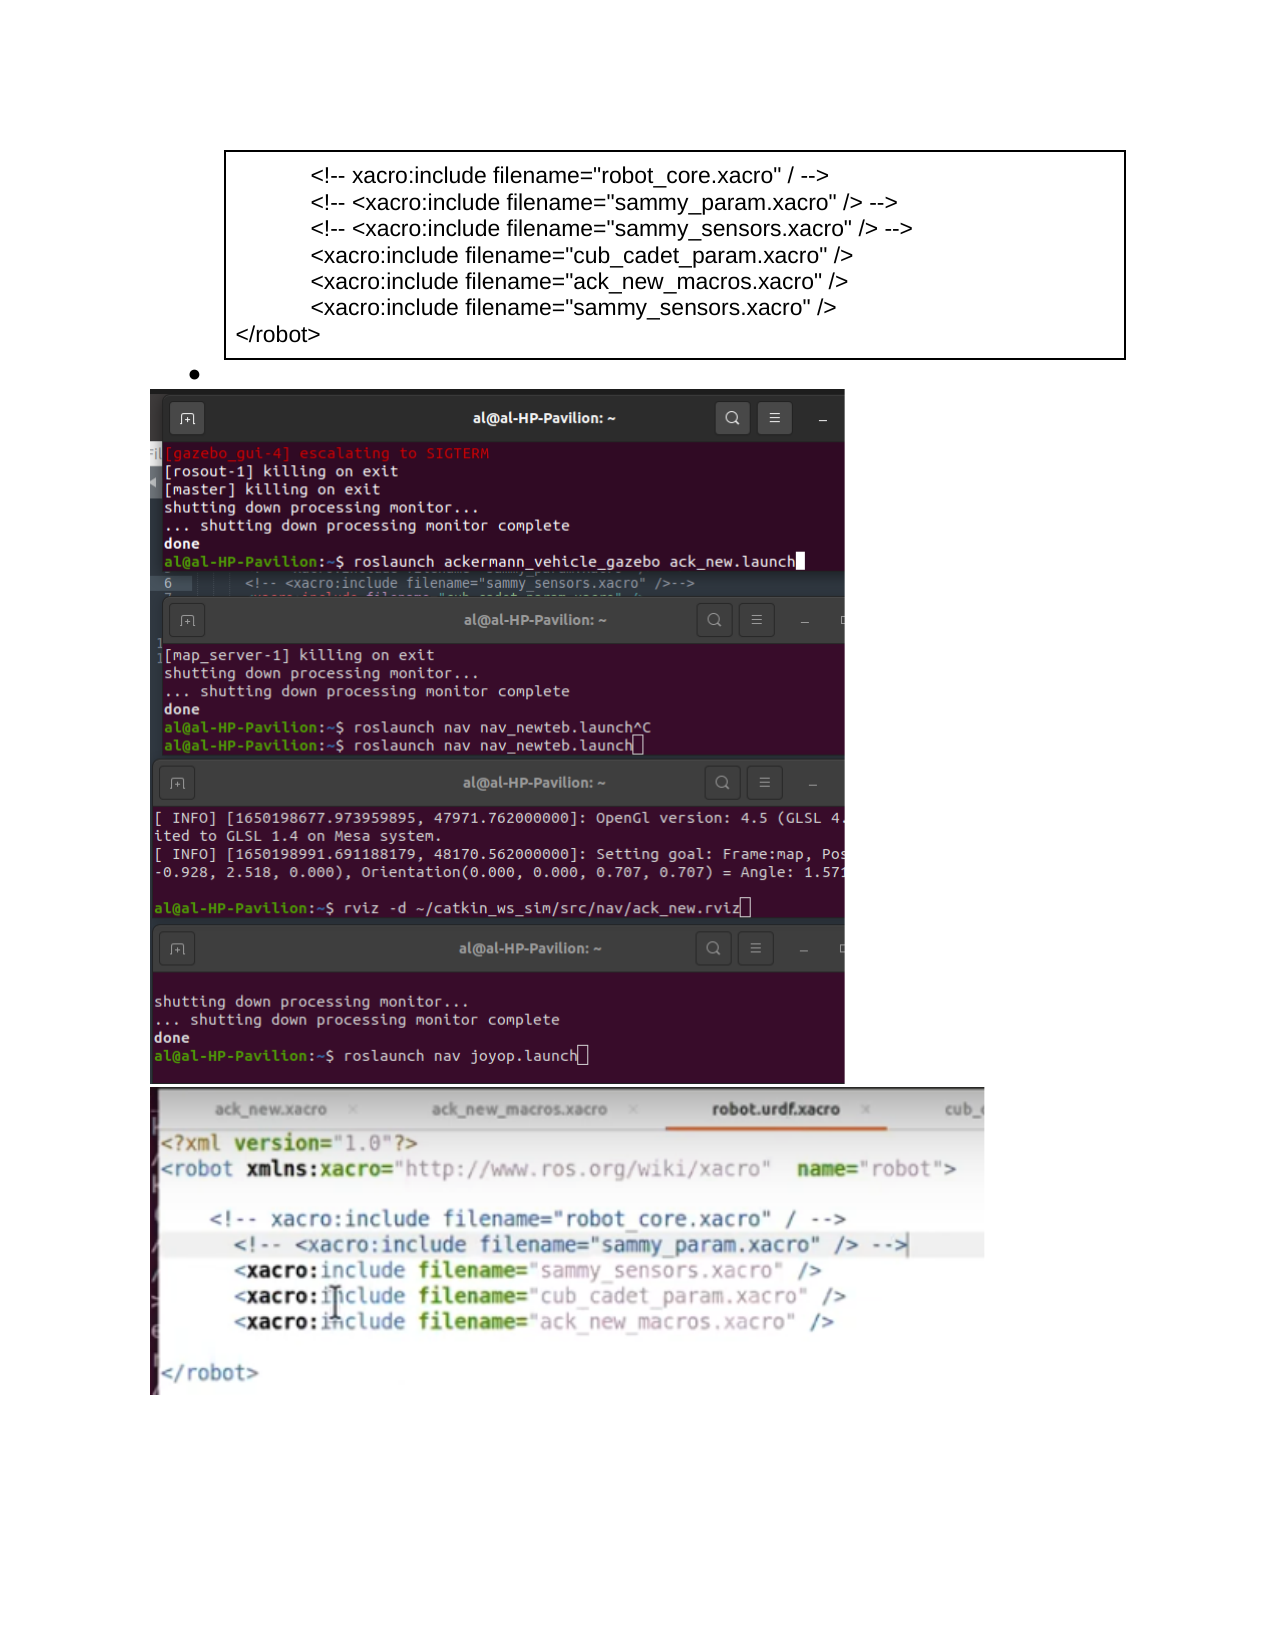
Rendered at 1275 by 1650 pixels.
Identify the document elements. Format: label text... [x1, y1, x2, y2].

picture [150, 389, 845, 1084]
picture [150, 1087, 985, 1395]
table_header <!-- xacro:include filename="robot_core.xacro" / --> <!-- <xacro:include filename="sammy_param.xacro" /> --> <!-- <xacro:include filename="sammy_sensors.xacro" /> --> <xacro:include filename="cub_cadet_param.xacro" /> <xacro:include filename="ack_new_macros.xacro" /> <xacro:include filename="sammy_sensors.xacro" /> </robot> [226, 152, 1124, 357]
